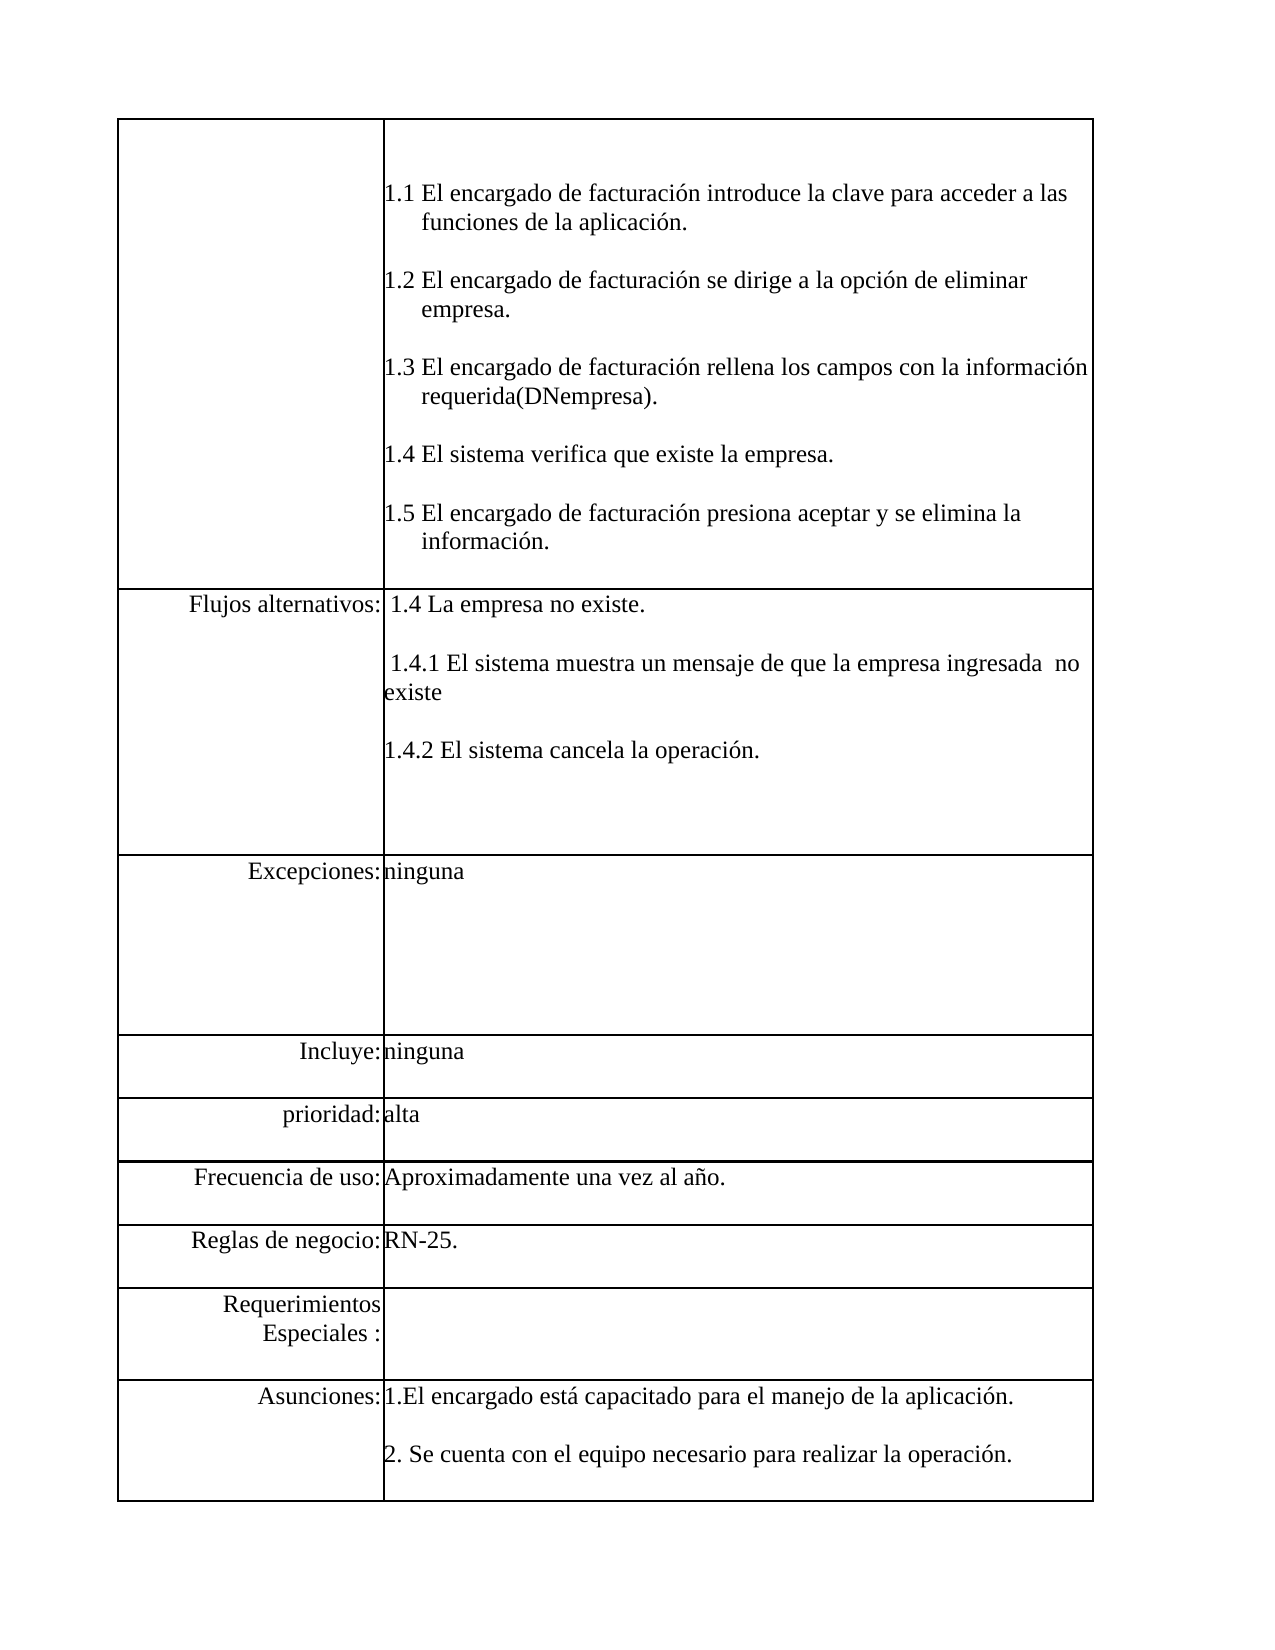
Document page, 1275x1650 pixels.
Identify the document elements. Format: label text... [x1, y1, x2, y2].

table_cell 1.El encargado está capacitado para el manejo de la aplicación. 2. Se cuenta con el equipo necesario para realizar la operación. [385, 1381, 1092, 1500]
table_cell 1.1 El encargado de facturación introduce la clave para acceder a las funciones de la aplicación. 1.2 El encargado de facturación se dirige a la opción de eliminar empresa. 1.3 El encargado de facturación rellena los campos con la información requerida(DNempresa). 1.4 El sistema verifica que existe la empresa. 1.5 El encargado de facturación presiona aceptar y se elimina la información. [385, 120, 1092, 587]
table_cell Requerimientos Especiales : [119, 1289, 383, 1379]
table_cell 1.4 La empresa no existe. 1.4.1 El sistema muestra un mensaje de que la empresa ingresada no existe 1.4.2 El sistema cancela la operación. [385, 590, 1092, 854]
table_cell prioridad: [119, 1099, 383, 1160]
table_cell alta [385, 1099, 1092, 1160]
table_cell ninguna [385, 856, 1092, 1034]
table_cell Reglas de negocio: [119, 1226, 383, 1287]
table_cell Asunciones: [119, 1381, 383, 1500]
table_cell [119, 120, 383, 587]
table_cell ninguna [385, 1036, 1092, 1097]
table_cell Aproximadamente una vez al año. [385, 1163, 1092, 1223]
table_cell Flujos alternativos: [119, 590, 383, 854]
table_cell Excepciones: [119, 856, 383, 1034]
table_cell [385, 1289, 1092, 1379]
table_cell Incluye: [119, 1036, 383, 1097]
table_cell RN-25. [385, 1226, 1092, 1287]
table_cell Frecuencia de uso: [119, 1163, 383, 1223]
